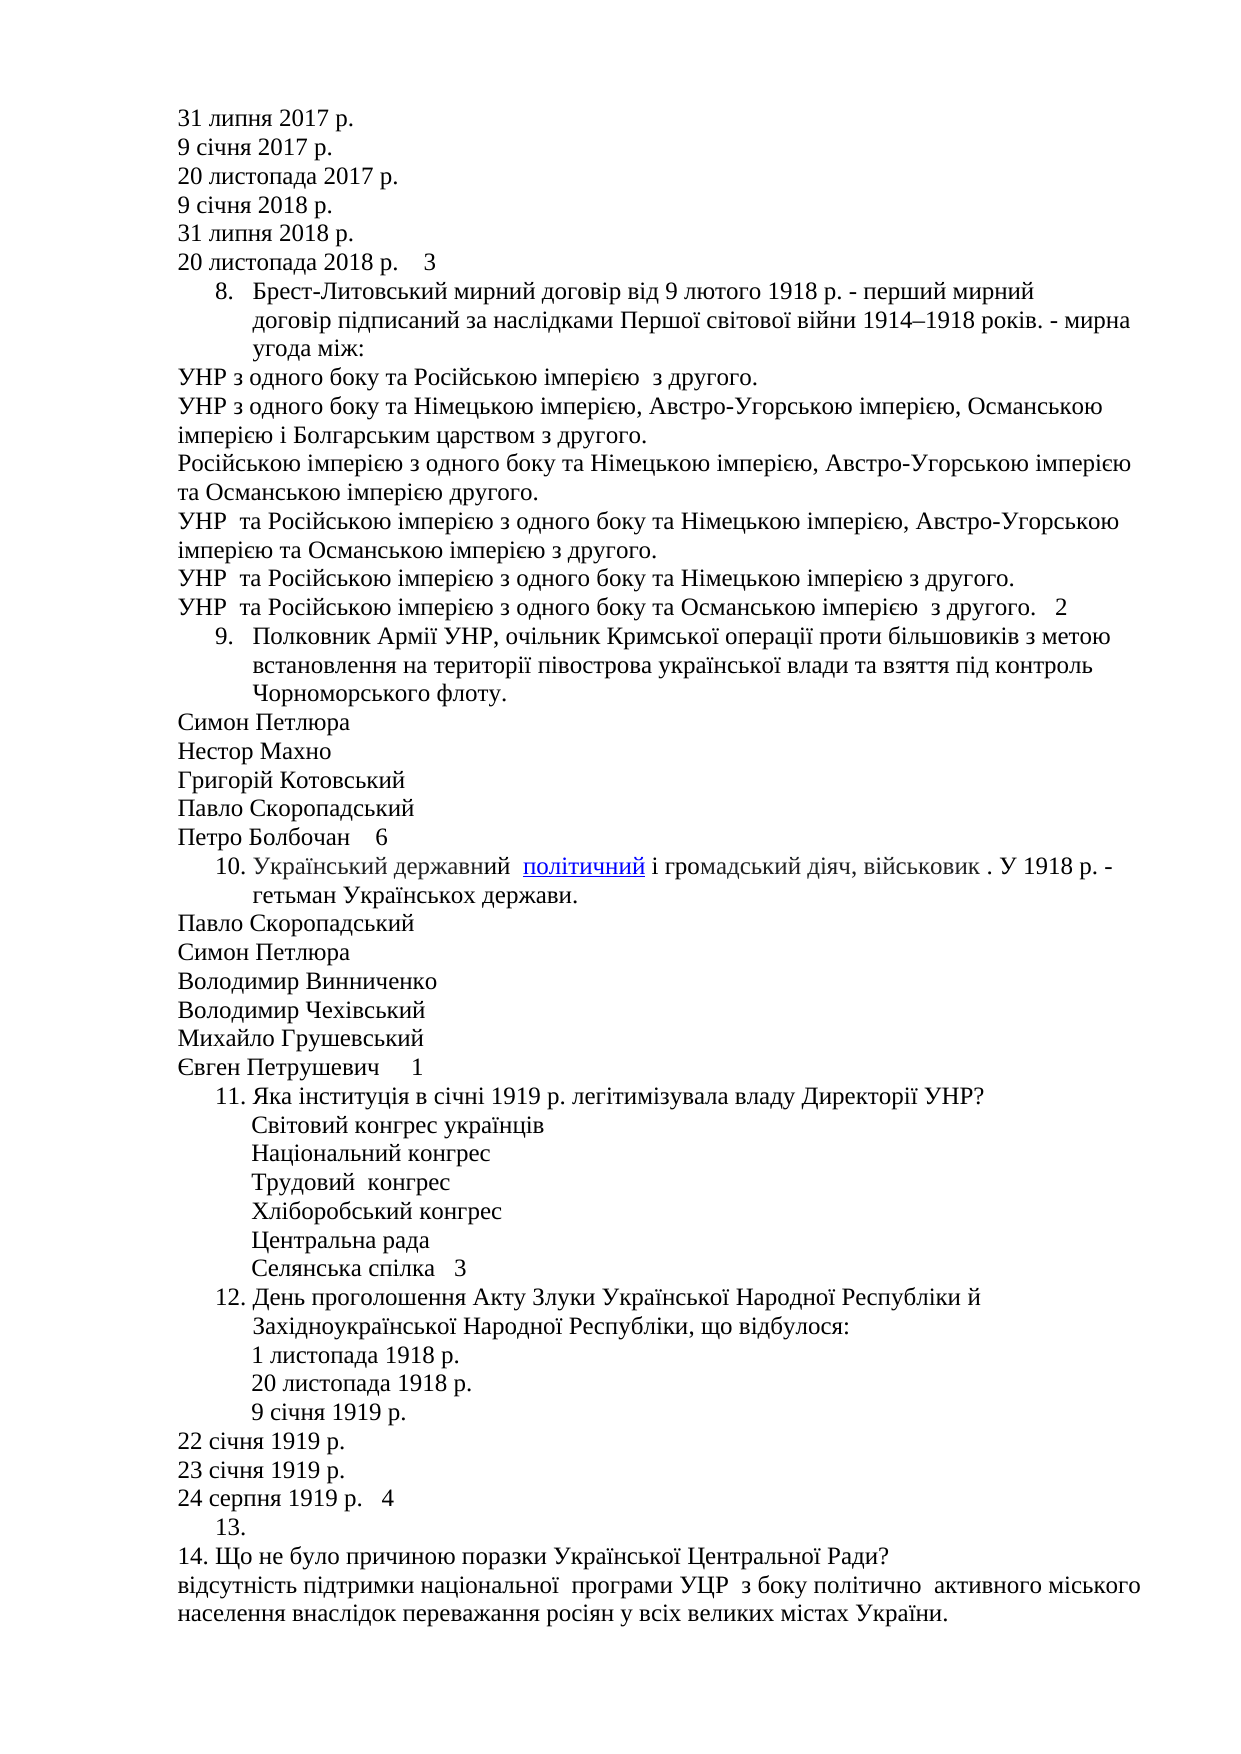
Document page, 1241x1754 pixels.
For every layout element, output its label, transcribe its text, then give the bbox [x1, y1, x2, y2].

text УНР та Російською імперією з одного боку та Німецькою імперією з другого. [177, 563, 1152, 592]
text УНР з одного боку та Російською імперією з другого. [177, 362, 1152, 391]
text 14. Що не було причиною поразки Української Центральної Ради? [177, 1541, 1152, 1570]
text 9 січня 2018 р. [177, 190, 1152, 218]
text Євген Петрушевич 1 [177, 1052, 1152, 1081]
text Володимир Винниченко [177, 966, 1152, 995]
text УНР та Російською імперією з одного боку та Німецькою імперією, Австро-Угорською імперією та Османською імперією з другого. [177, 506, 1152, 563]
text Петро Болбочан 6 [177, 822, 1152, 851]
text 31 липня 2018 р. [177, 218, 1152, 247]
text Павло Скоропадський [177, 793, 1152, 822]
text відсутність підтримки національної програми УЦР з боку політично активного міського населення внаслідок переважання росіян у всіх великих містах України. [177, 1570, 1152, 1627]
list Яка інституція в січні 1919 р. легітимізувала владу Директорії УНР? [215, 1081, 1152, 1110]
text 20 листопада 2018 р. 3 [177, 247, 1152, 276]
text Хліборобський конгрес [177, 1196, 1152, 1225]
text Михайло Грушевський [177, 1023, 1152, 1052]
text 9 січня 1919 р. [177, 1397, 1152, 1426]
text Трудовий конгрес [177, 1167, 1152, 1196]
text 24 серпня 1919 р. 4 [177, 1483, 1152, 1512]
text 9 січня 2017 р. [177, 132, 1152, 161]
text Російською імперією з одного боку та Німецькою імперією, Австро-Угорською імперією та Османською імперією другого. [177, 448, 1152, 506]
text Селянська спілка 3 [177, 1253, 1152, 1282]
list Полковник Армії УНР, очільник Кримської операції проти більшовиків з метою встановлення на території півострова української влади та взяття під контроль Чорноморського флоту. [215, 621, 1152, 707]
text 1 листопада 1918 р. [177, 1340, 1152, 1368]
text Симон Петлюра [177, 707, 1152, 736]
text 31 липня 2017 р. [177, 103, 1152, 132]
text 23 січня 1919 р. [177, 1455, 1152, 1483]
list Брест-Литовський мирний договір від 9 лютого 1918 р. - перший мирний договір підписаний за наслідками Першої світової війни 1914–1918 років. - мирна угода між: [215, 276, 1152, 362]
text Національний конгрес [177, 1138, 1152, 1167]
text Центральна рада [177, 1225, 1152, 1253]
text УНР з одного боку та Німецькою імперією, Австро-Угорською імперією, Османською імперією і Болгарським царством з другого. [177, 391, 1152, 448]
text 20 листопада 1918 р. [177, 1368, 1152, 1397]
text Світовий конгрес українців [177, 1110, 1152, 1138]
text Павло Скоропадський [177, 908, 1152, 937]
text 20 листопада 2017 р. [177, 161, 1152, 190]
list Український державний політичний і громадський діяч, військовик . У 1918 р. - гетьман Українськох держави. [215, 851, 1152, 908]
text Симон Петлюра [177, 937, 1152, 966]
text УНР та Російською імперією з одного боку та Османською імперією з другого. 2 [177, 592, 1152, 621]
text Нестор Махно [177, 736, 1152, 765]
text 22 січня 1919 р. [177, 1426, 1152, 1455]
list День проголошення Акту Злуки Української Народної Республіки й Західноукраїнської Народної Республіки, що відбулося: [215, 1282, 1152, 1340]
text Григорій Котовський [177, 765, 1152, 793]
text Володимир Чехівський [177, 995, 1152, 1023]
